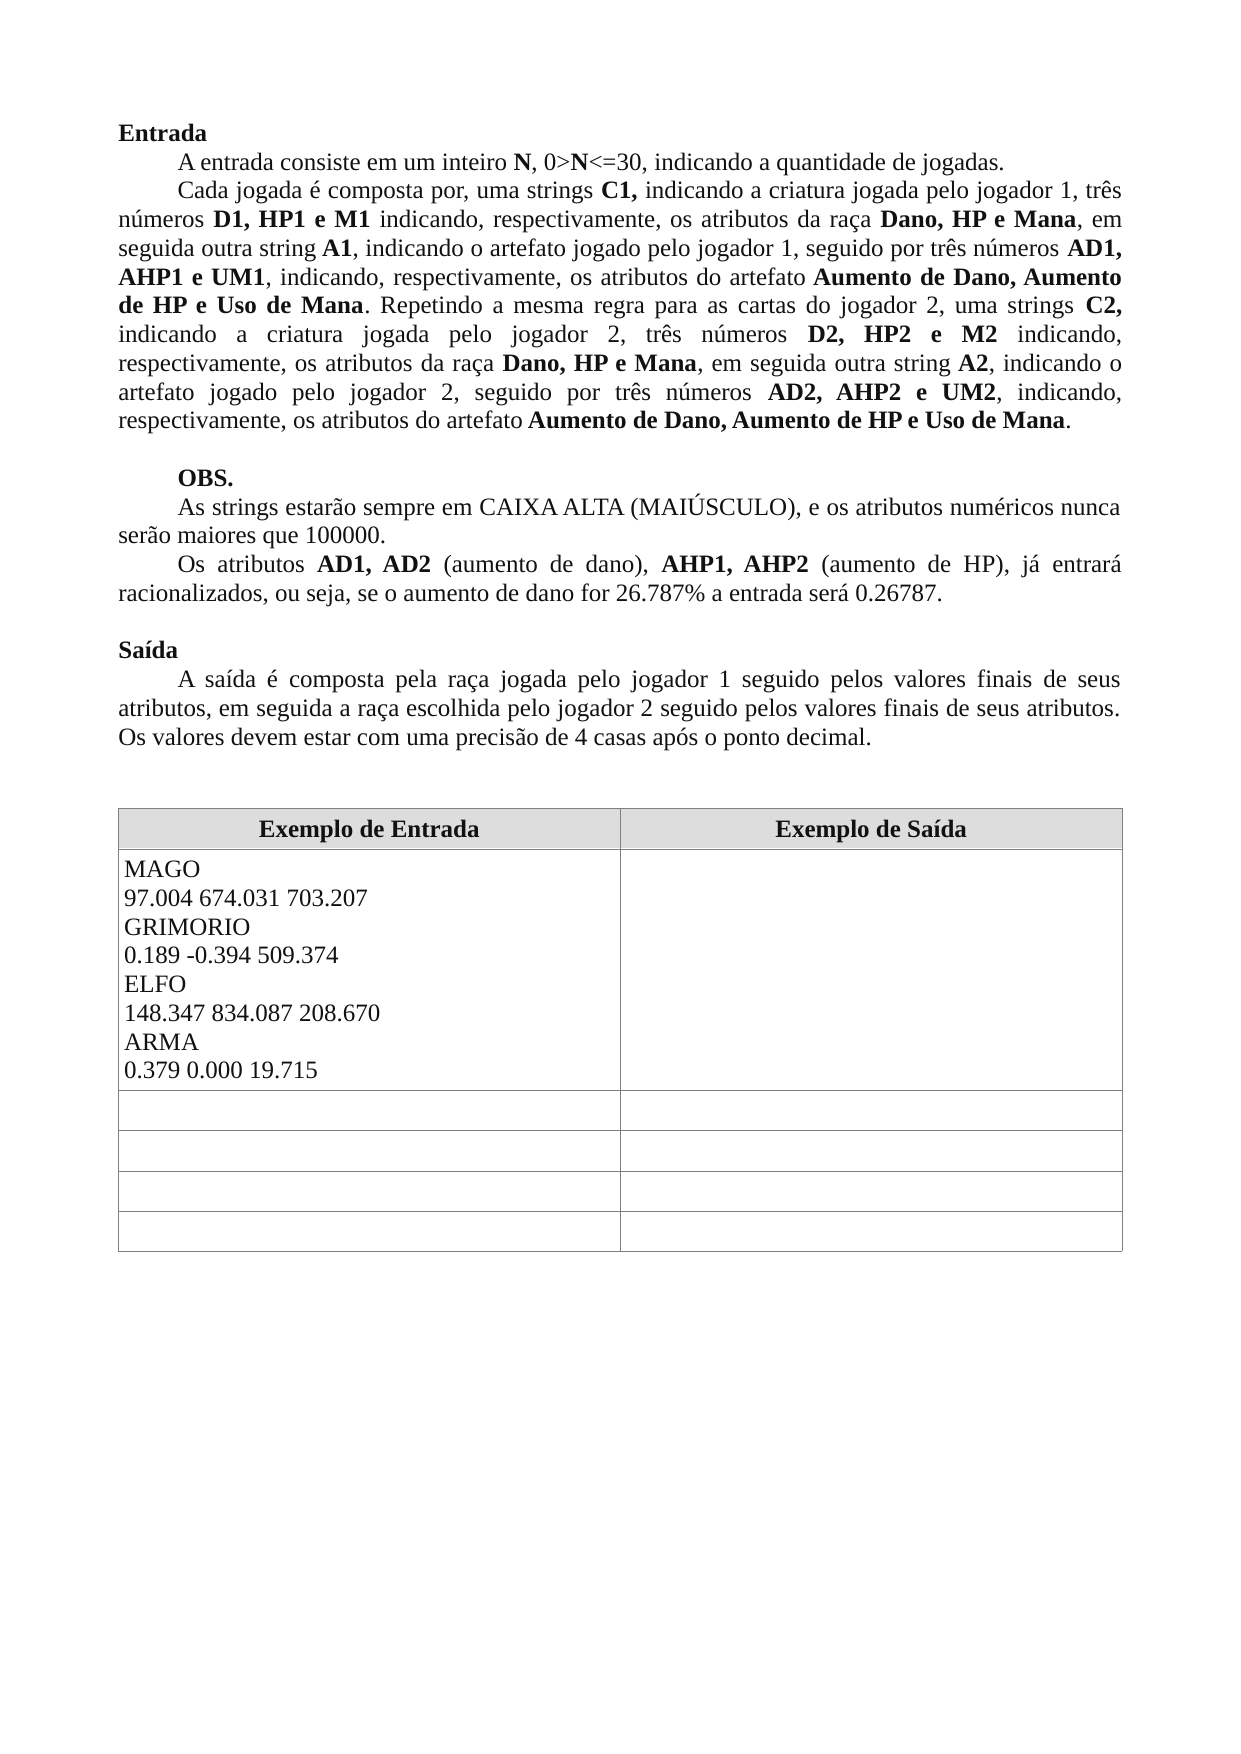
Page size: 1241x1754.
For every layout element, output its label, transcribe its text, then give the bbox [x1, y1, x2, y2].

text A saída é composta pela raça jogada pelo jogador 1 seguido pelos valores finais de seus atributos, em seguida a raça escolhida pelo jogador 2 seguido pelos valores finais de seus atributos. Os valores devem estar com uma precisão de 4 casas após o ponto decimal. [118, 664, 1122, 751]
text Entrada [118, 118, 1122, 147]
table_cell [119, 1172, 620, 1211]
table_cell [119, 1212, 620, 1251]
table_cell [119, 1131, 620, 1171]
table_cell MAGO 97.004 674.031 703.207 GRIMORIO 0.189 -0.394 509.374 ELFO 148.347 834.087 208.670 ARMA 0.379 0.000 19.715 [119, 850, 620, 1090]
table_cell [621, 850, 1122, 1090]
table_cell [621, 1131, 1122, 1171]
table_header Exemplo de Entrada [119, 809, 620, 848]
text As strings estarão sempre em CAIXA ALTA (MAIÚSCULO), e os atributos numéricos nunca serão maiores que 100000. [118, 492, 1122, 549]
table_cell [621, 1091, 1122, 1130]
table_cell [119, 1091, 620, 1130]
text OBS. [118, 463, 1122, 492]
text Os atributos AD1, AD2 (aumento de dano), AHP1, AHP2 (aumento de HP), já entrará racionalizados, ou seja, se o aumento de dano for 26.787% a entrada será 0.26787. [118, 549, 1122, 607]
table_header Exemplo de Saída [621, 809, 1122, 848]
table_cell [621, 1172, 1122, 1211]
text Saída [118, 636, 1122, 664]
text Cada jogada é composta por, uma strings C1, indicando a criatura jogada pelo jogador 1, três números D1, HP1 e M1 indicando, respectivamente, os atributos da raça Dano, HP e Mana, em seguida outra string A1, indicando o artefato jogado pelo jogador 1, seguido por três números AD1, AHP1 e UM1, indicando, respectivamente, os atributos do artefato Aumento de Dano, Aumento de HP e Uso de Mana. Repetindo a mesma regra para as cartas do jogador 2, uma strings C2, indicando a criatura jogada pelo jogador 2, três números D2, HP2 e M2 indicando, respectivamente, os atributos da raça Dano, HP e Mana, em seguida outra string A2, indicando o artefato jogado pelo jogador 2, seguido por três números AD2, AHP2 e UM2, indicando, respectivamente, os atributos do artefato Aumento de Dano, Aumento de HP e Uso de Mana. [118, 176, 1122, 434]
table_cell [621, 1212, 1122, 1251]
text A entrada consiste em um inteiro N, 0>N<=30, indicando a quantidade de jogadas. [118, 147, 1122, 176]
